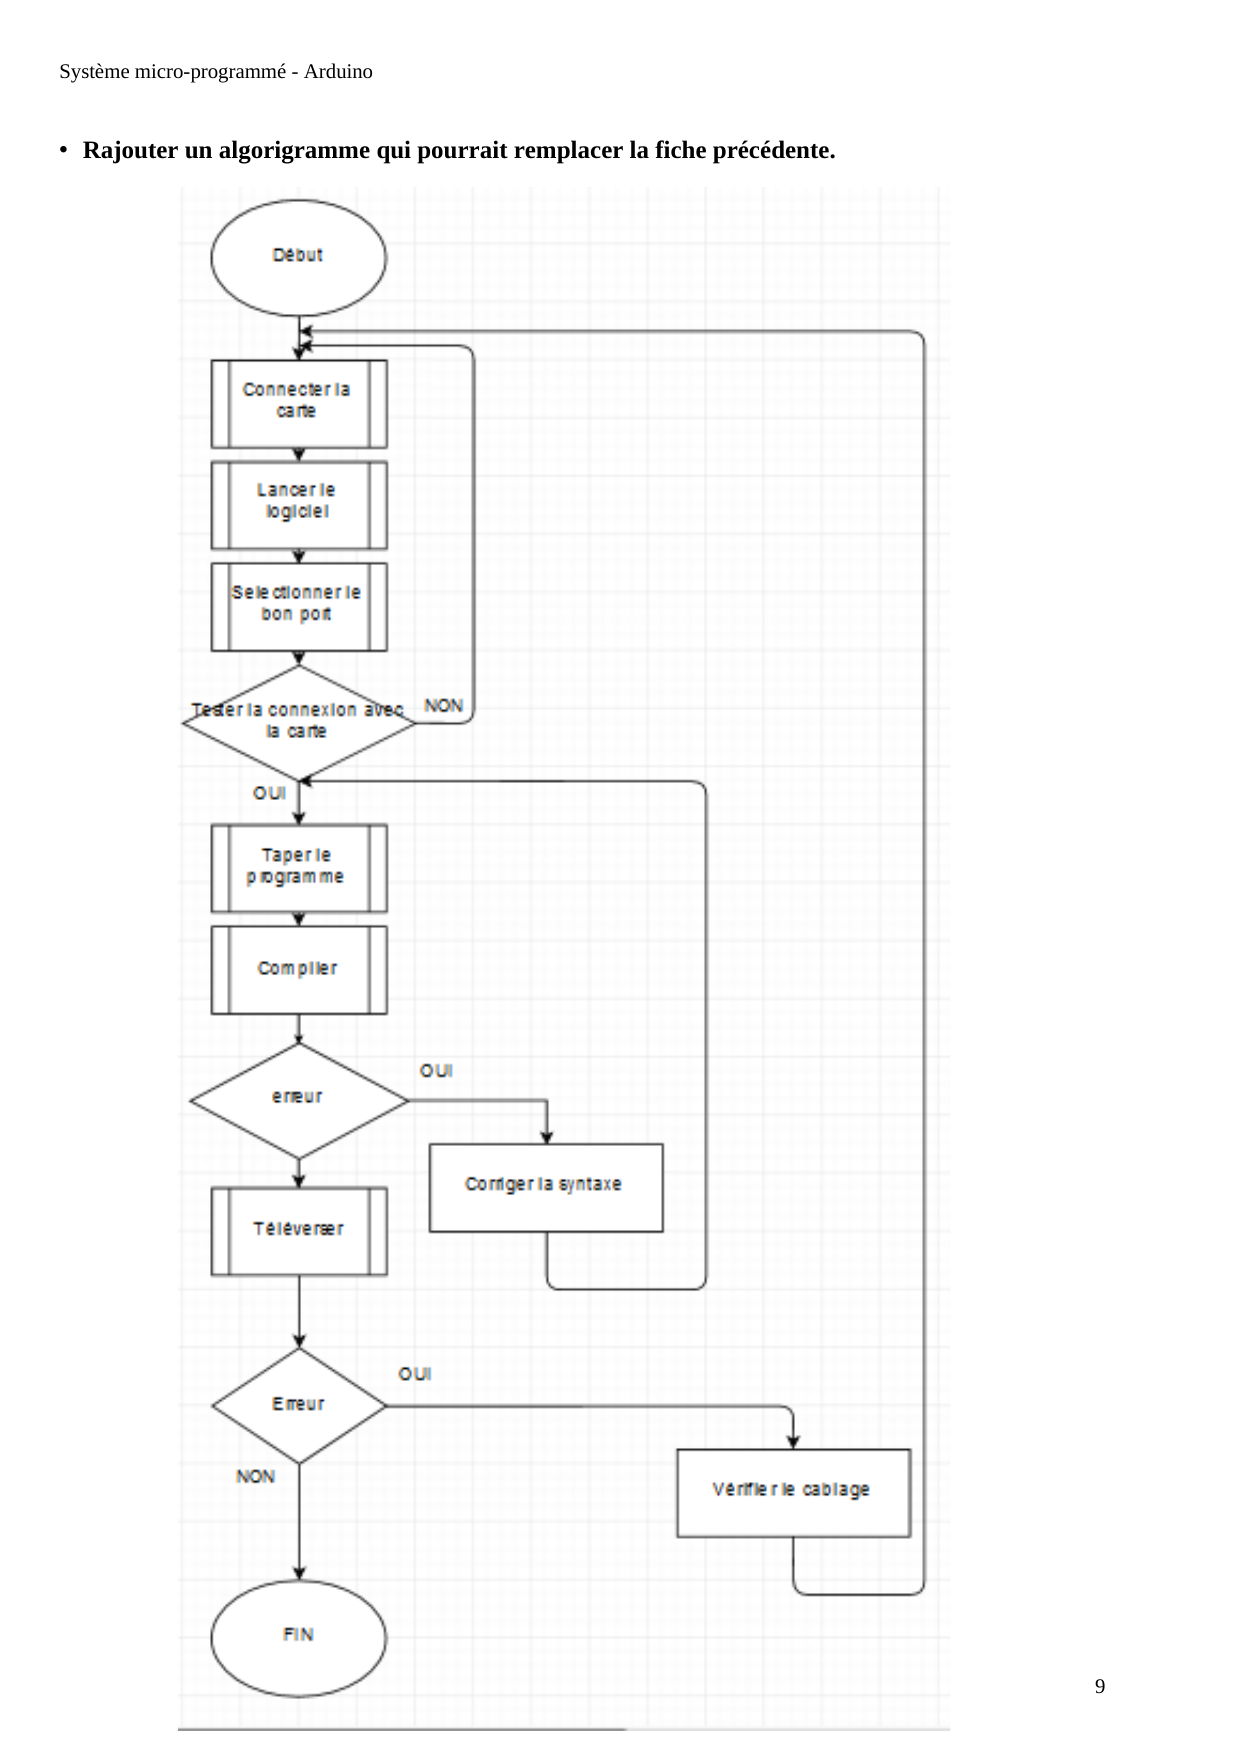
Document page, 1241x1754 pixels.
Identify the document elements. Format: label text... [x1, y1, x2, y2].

list Rajouter un algorigramme qui pourrait remplacer la fiche précédente. [59, 135, 1181, 164]
picture [177, 187, 951, 1731]
